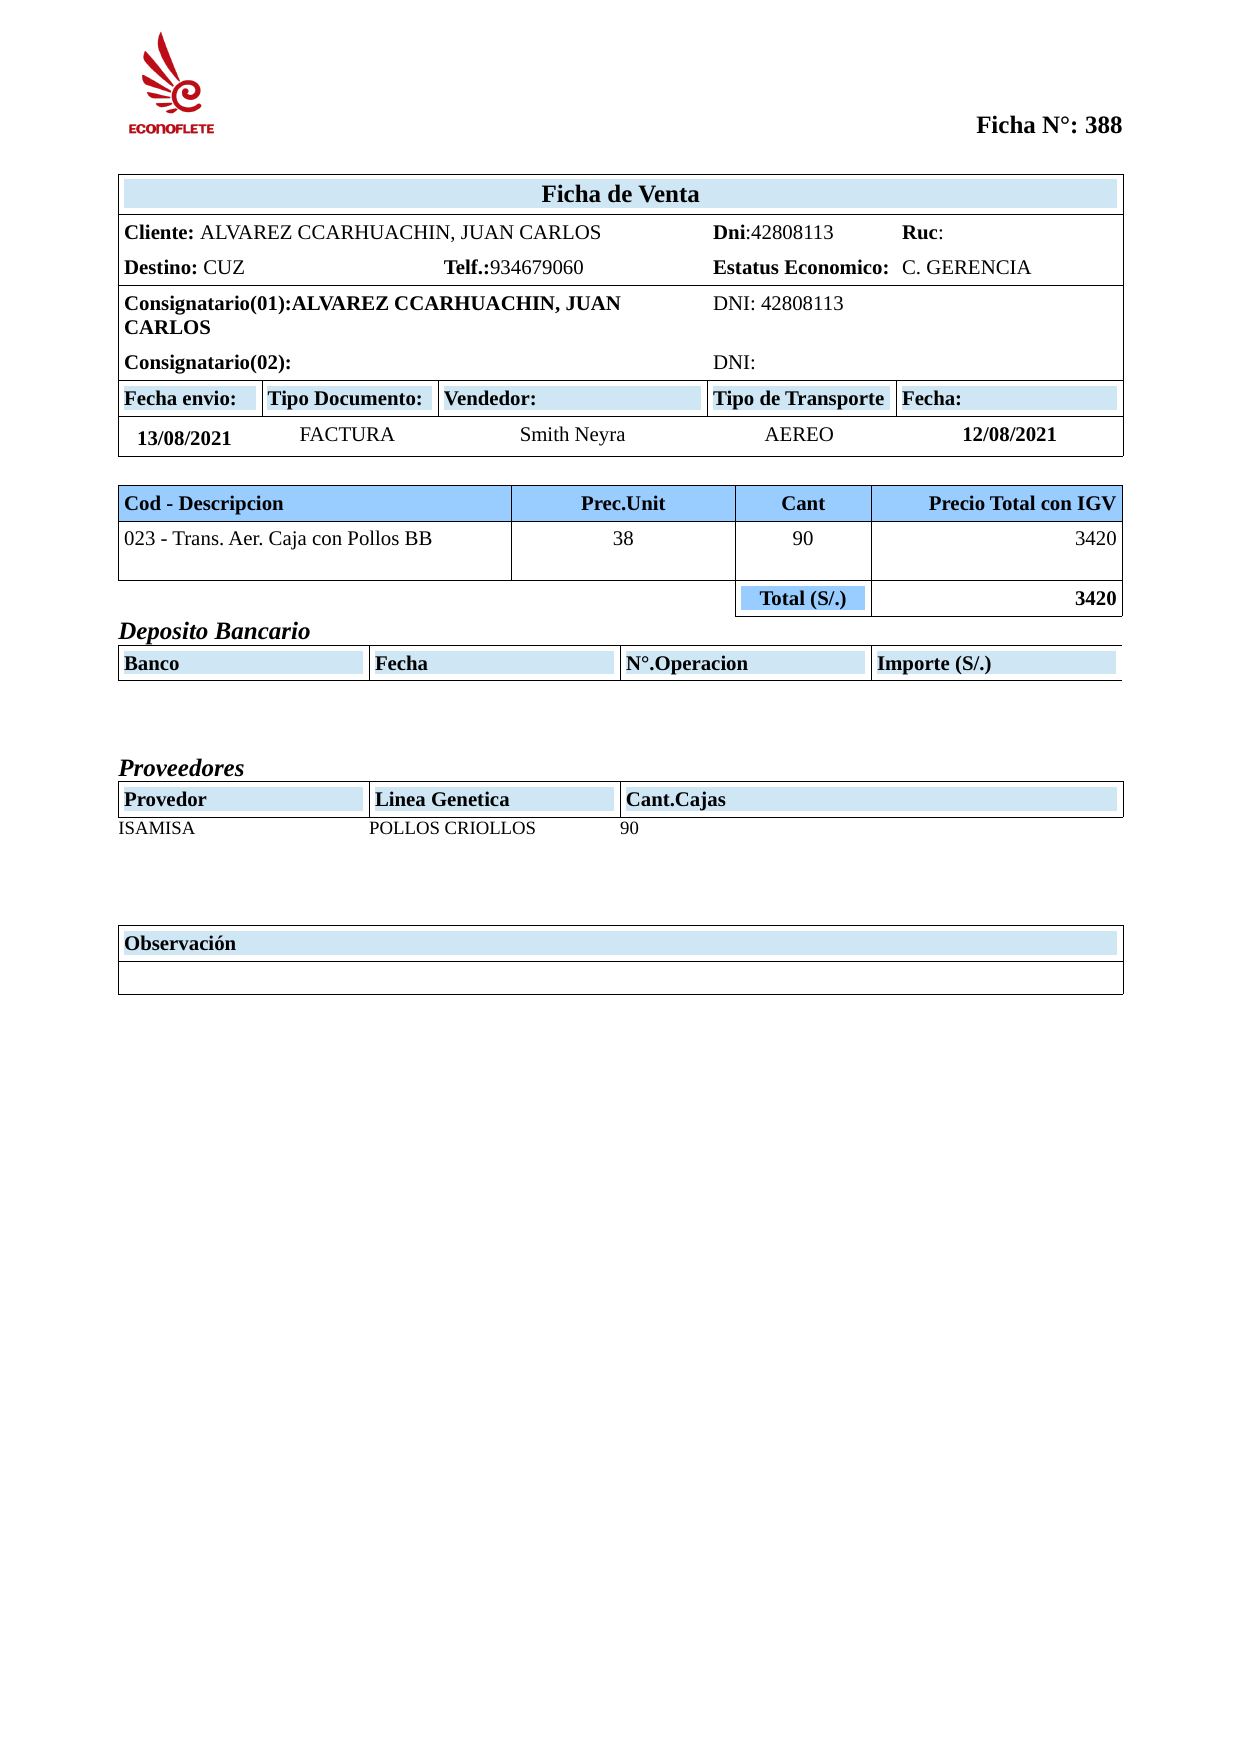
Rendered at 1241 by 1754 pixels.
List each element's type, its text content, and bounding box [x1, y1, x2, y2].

table_cell [871, 705, 1122, 728]
table_cell Total (S/.) [736, 581, 871, 616]
table_cell Smith Neyra [438, 417, 707, 456]
table_header Prec.Unit [512, 486, 735, 521]
table_cell [118, 882, 369, 903]
table_cell Fecha envio: [119, 381, 262, 416]
table_cell [369, 705, 620, 728]
table_cell 023 - Trans. Aer. Caja con Pollos BB [119, 522, 511, 580]
table_cell 12/08/2021 [896, 417, 1123, 456]
table_cell Cliente: ALVAREZ CCARHUACHIN, JUAN CARLOS [119, 215, 707, 249]
table_header Fecha [370, 646, 620, 680]
table_header Precio Total con IGV [872, 486, 1122, 521]
picture [118, 31, 225, 134]
table_header Cod - Descripcion [119, 486, 511, 521]
table_cell 3420 [872, 581, 1122, 616]
table_cell POLLOS CRIOLLOS [369, 818, 620, 839]
table_cell Tipo de Transporte [708, 381, 896, 416]
table_cell DNI: [707, 345, 1123, 380]
table_cell Destino: CUZ [119, 249, 438, 285]
table_cell [620, 839, 1123, 860]
table_cell 3420 [872, 522, 1122, 580]
table_header Observación [119, 926, 1123, 961]
table_header Importe (S/.) [872, 646, 1122, 680]
table_header Linea Genetica [370, 782, 620, 817]
table_cell [620, 729, 871, 753]
table_cell [620, 681, 871, 704]
table_header Cant.Cajas [621, 782, 1123, 817]
table_cell [369, 860, 620, 882]
table_cell Consignatario(02): [119, 345, 707, 380]
table_cell [871, 729, 1122, 753]
table_cell [369, 839, 620, 860]
table_cell ISAMISA [118, 818, 369, 839]
table_cell FACTURA [262, 417, 438, 456]
table_cell [369, 903, 620, 925]
table_header N°.Operacion [621, 646, 871, 680]
table_cell Consignatario(01):ALVAREZ CCARHUACHIN, JUAN CARLOS [119, 286, 707, 344]
table_cell Estatus Economico: [707, 249, 896, 285]
table_cell [118, 729, 369, 753]
table_cell 13/08/2021 [119, 417, 262, 456]
text Proveedores [118, 753, 1122, 781]
table_cell [118, 581, 511, 616]
table_cell [871, 681, 1122, 704]
table_cell [369, 882, 620, 903]
table_cell 90 [620, 818, 1123, 839]
table_cell 38 [512, 522, 735, 580]
table_cell [511, 581, 735, 616]
table_cell C. GERENCIA [896, 249, 1123, 285]
table_cell AEREO [707, 417, 896, 456]
table_cell [118, 705, 369, 728]
table_cell [118, 681, 369, 704]
table_cell Fecha: [897, 381, 1123, 416]
table_cell [620, 903, 1123, 925]
table_cell [118, 860, 369, 882]
table_cell [620, 882, 1123, 903]
table_cell [369, 681, 620, 704]
table_cell 90 [736, 522, 871, 580]
table_cell [118, 903, 369, 925]
table_cell Telf.:934679060 [438, 249, 707, 285]
table_cell [620, 705, 871, 728]
table_header Cant [736, 486, 871, 521]
table_cell Ruc: [896, 215, 1123, 249]
table_cell DNI: 42808113 [707, 286, 1123, 344]
table_header Banco [119, 646, 369, 680]
table_cell [118, 839, 369, 860]
table_cell [369, 729, 620, 753]
table_cell Vendedor: [439, 381, 707, 416]
table_cell [620, 860, 1123, 882]
table_cell Dni:42808113 [707, 215, 896, 249]
table_cell Tipo Documento: [263, 381, 438, 416]
table_header Ficha de Venta [119, 175, 1123, 214]
table_cell [119, 962, 1123, 994]
text Deposito Bancario [118, 616, 1122, 645]
table_header Provedor [119, 782, 369, 817]
